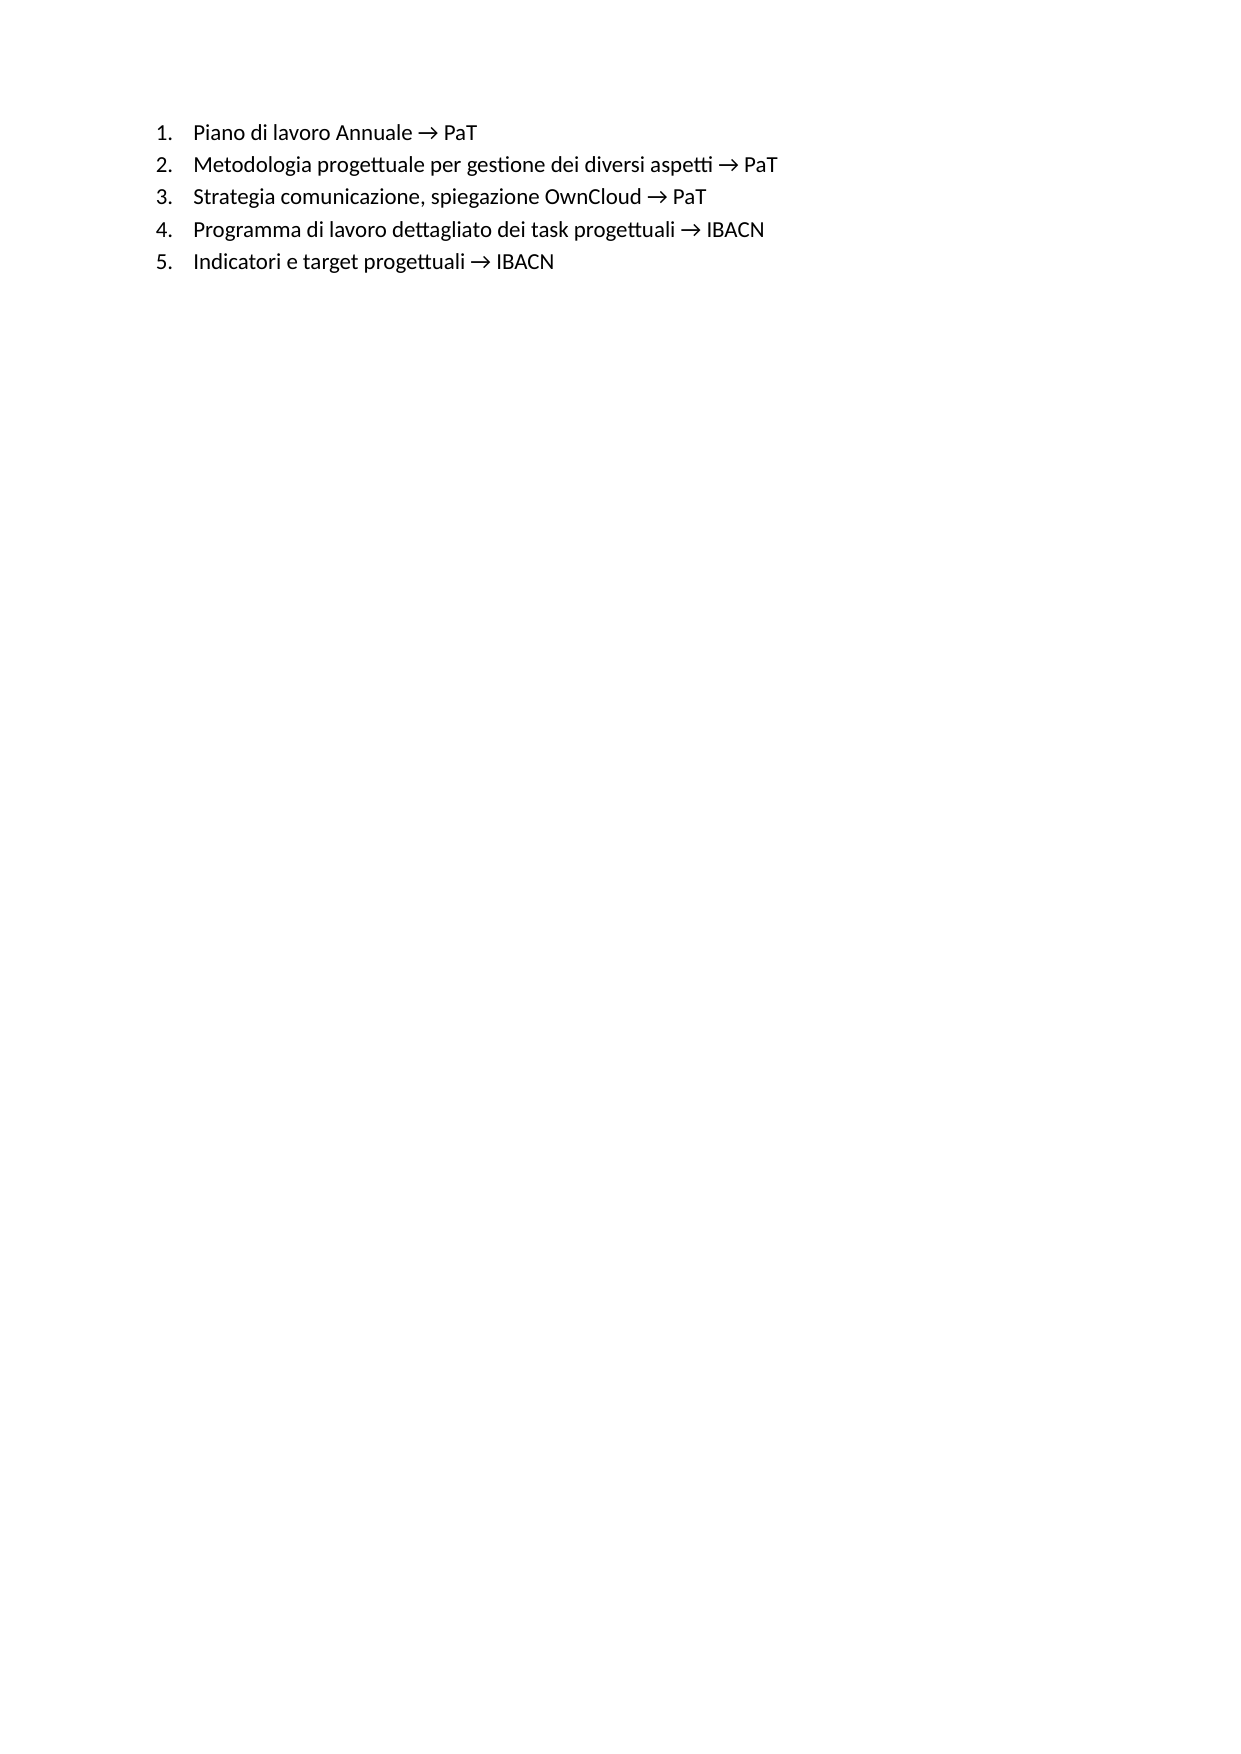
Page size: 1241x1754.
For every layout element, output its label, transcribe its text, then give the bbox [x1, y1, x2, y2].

list Metodologia progettuale per gestione dei diversi aspetti → PaT [156, 150, 1122, 178]
list Strategia comunicazione, spiegazione OwnCloud → PaT [156, 182, 1122, 211]
list Indicatori e target progettuali → IBACN [156, 247, 1122, 275]
list Programma di lavoro dettagliato dei task progettuali → IBACN [156, 215, 1122, 243]
list Piano di lavoro Annuale → PaT [156, 118, 1122, 146]
